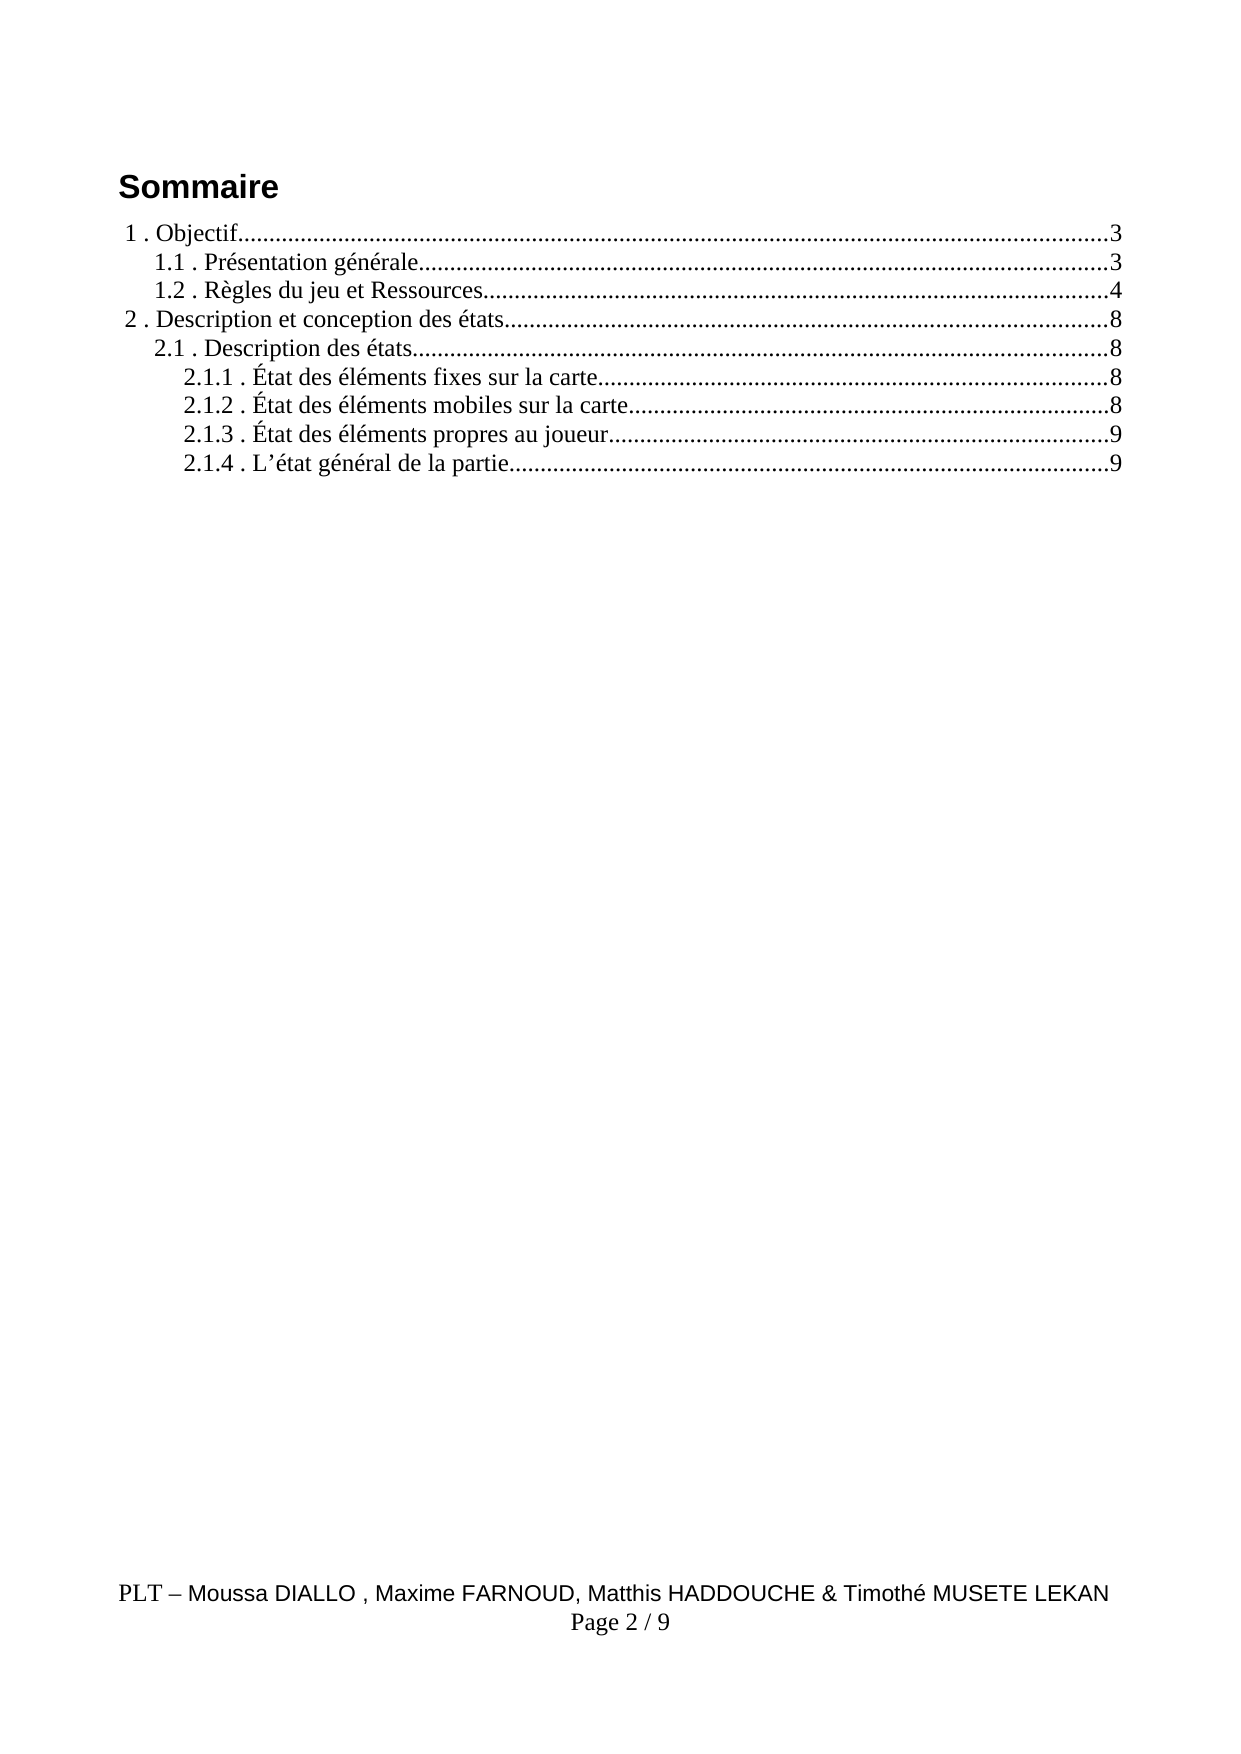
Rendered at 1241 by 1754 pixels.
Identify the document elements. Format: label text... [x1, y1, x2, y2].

subtitle Sommaire [118, 167, 1122, 206]
text 2.1.3 . État des éléments propres au joueur 9 [177, 419, 1122, 448]
text 2.1.4 . L’état général de la partie 9 [177, 448, 1122, 477]
text 2 . Description et conception des états 8 [118, 304, 1122, 333]
text 2.1.1 . État des éléments fixes sur la carte 8 [177, 362, 1122, 391]
text 2.1 . Description des états 8 [148, 333, 1122, 362]
text 2.1.2 . État des éléments mobiles sur la carte 8 [177, 391, 1122, 419]
text 1 . Objectif 3 [118, 218, 1122, 247]
text 1.1 . Présentation générale 3 [148, 247, 1122, 276]
text 1.2 . Règles du jeu et Ressources 4 [148, 276, 1122, 304]
